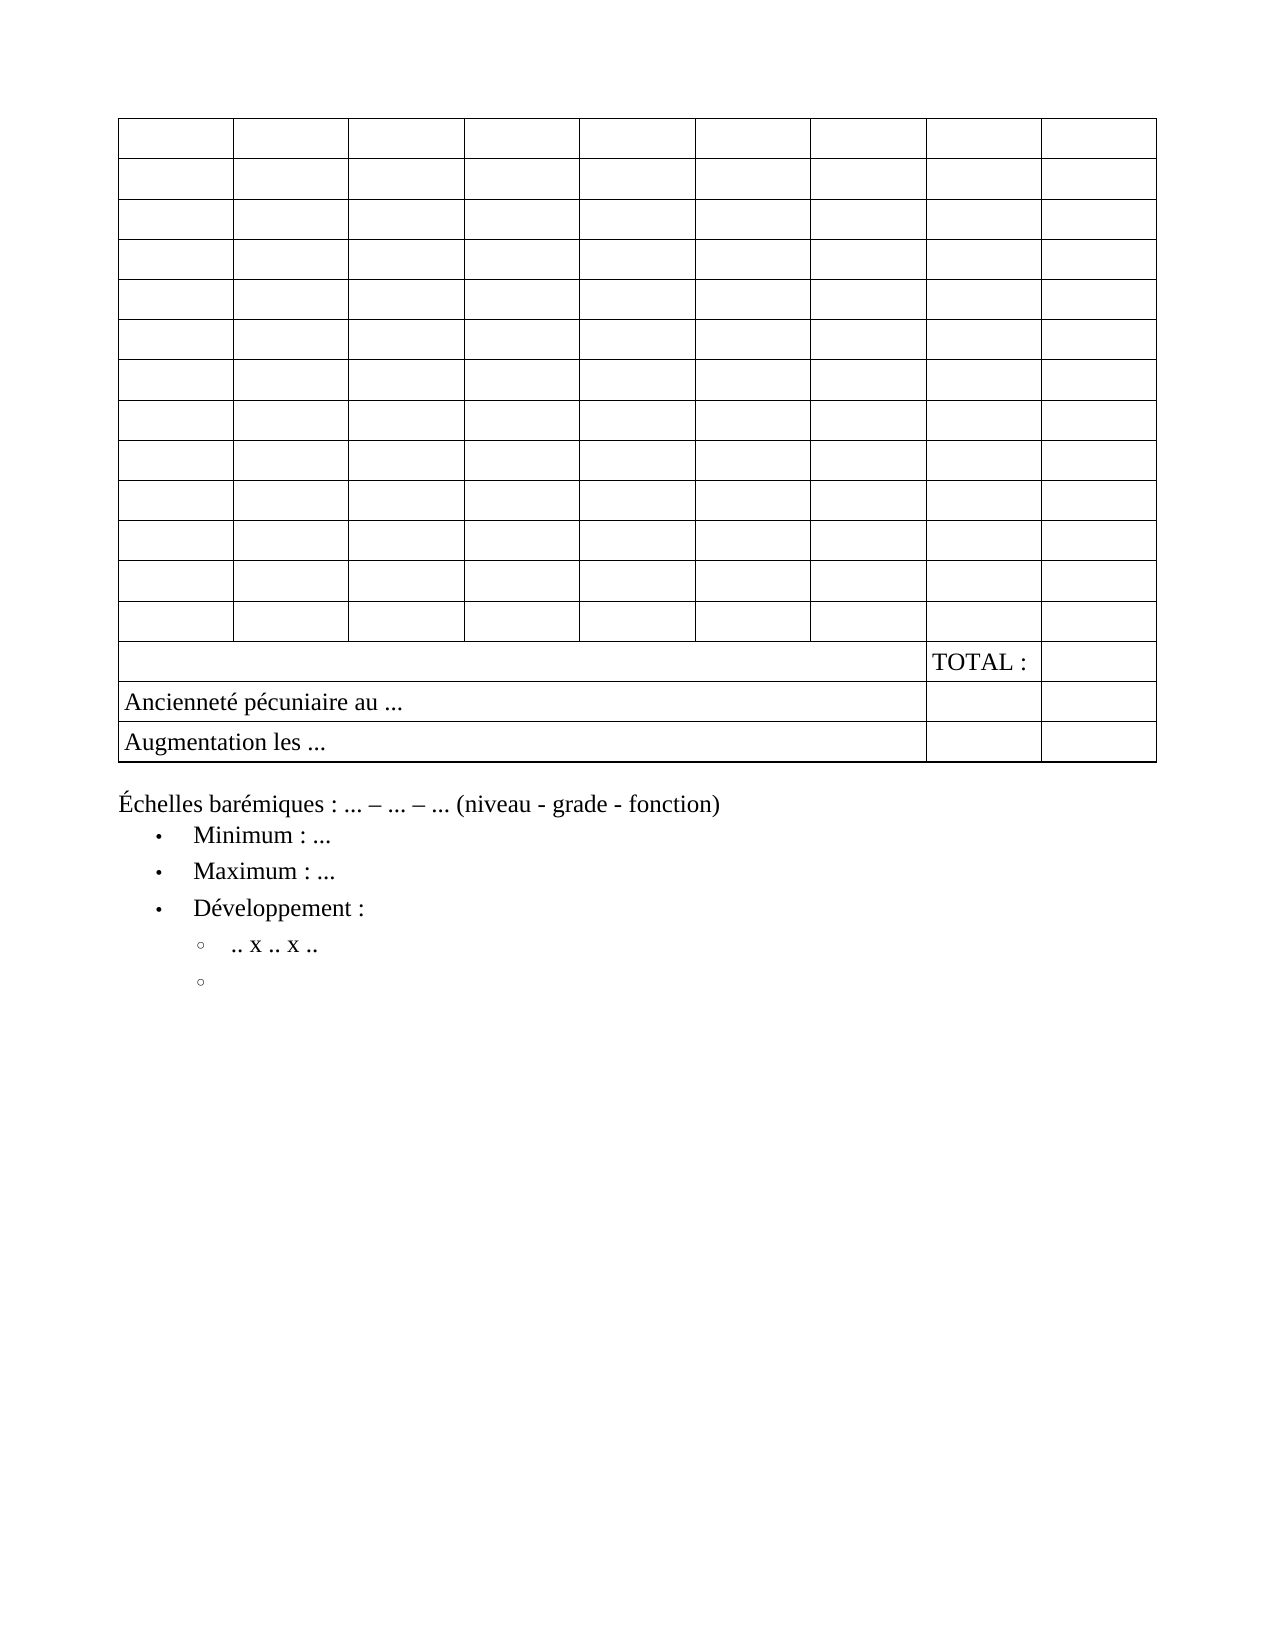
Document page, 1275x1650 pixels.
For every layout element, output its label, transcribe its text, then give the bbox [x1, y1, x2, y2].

table_cell [580, 240, 695, 279]
table_cell [811, 602, 926, 641]
table_cell Ancienneté pécuniaire au ... [119, 682, 926, 721]
table_cell [696, 159, 810, 198]
list Développement : [156, 894, 1157, 922]
table_cell [465, 119, 579, 158]
table_cell [1042, 602, 1156, 641]
table_cell [1042, 481, 1156, 520]
table_cell Augmentation les ... [119, 722, 926, 761]
table_cell [119, 280, 233, 319]
table_cell [1042, 722, 1156, 761]
table_cell [349, 240, 464, 279]
table_cell [119, 481, 233, 520]
table_cell [580, 602, 695, 641]
table_cell [696, 119, 810, 158]
table_cell [696, 602, 810, 641]
table_cell [811, 280, 926, 319]
table_cell [234, 280, 348, 319]
table_cell [119, 561, 233, 601]
table_cell [927, 280, 1041, 319]
table_cell [234, 119, 348, 158]
table_cell [811, 360, 926, 399]
table_cell [696, 320, 810, 359]
list Maximum : ... [156, 857, 1157, 885]
table_cell [811, 119, 926, 158]
table_cell [234, 561, 348, 601]
table_cell [119, 521, 233, 560]
table_cell [811, 561, 926, 601]
table_cell [349, 441, 464, 480]
table_cell [927, 602, 1041, 641]
table_cell [234, 441, 348, 480]
table_cell [927, 682, 1041, 721]
table_cell [234, 159, 348, 198]
table_cell [119, 320, 233, 359]
table_cell [349, 360, 464, 399]
table_cell [465, 521, 579, 560]
table_cell [927, 200, 1041, 239]
table_cell [580, 280, 695, 319]
table_cell [349, 280, 464, 319]
table_cell [811, 159, 926, 198]
table_cell [927, 481, 1041, 520]
table_cell [465, 401, 579, 440]
table_cell [465, 481, 579, 520]
table_cell [234, 401, 348, 440]
table_cell [234, 521, 348, 560]
table_cell [349, 602, 464, 641]
table_cell [927, 521, 1041, 560]
list .. x .. x .. [193, 931, 1157, 958]
table_cell [234, 360, 348, 399]
table_cell [1042, 360, 1156, 399]
table_cell [811, 320, 926, 359]
table_cell [580, 200, 695, 239]
table_cell [696, 521, 810, 560]
table_cell [927, 320, 1041, 359]
table_cell [927, 401, 1041, 440]
table_cell [119, 360, 233, 399]
table_cell [580, 360, 695, 399]
table_cell [465, 561, 579, 601]
table_cell [927, 561, 1041, 601]
table_cell [580, 119, 695, 158]
table_cell [927, 441, 1041, 480]
table_cell [1042, 159, 1156, 198]
table_cell [927, 240, 1041, 279]
table_cell [1042, 642, 1156, 681]
list Minimum : ... [156, 821, 1157, 848]
table_cell [465, 360, 579, 399]
table_cell [580, 159, 695, 198]
table_cell [811, 240, 926, 279]
table_cell [465, 320, 579, 359]
table_cell [927, 119, 1041, 158]
table_cell [580, 481, 695, 520]
table_cell [234, 481, 348, 520]
table_cell [465, 200, 579, 239]
table_cell [811, 401, 926, 440]
table_cell [1042, 561, 1156, 601]
table_cell [1042, 240, 1156, 279]
table_cell [119, 240, 233, 279]
table_cell [119, 159, 233, 198]
table_cell [1042, 682, 1156, 721]
table_cell [696, 240, 810, 279]
table_cell [696, 360, 810, 399]
table_cell TOTAL : [927, 642, 1041, 681]
table_cell [234, 602, 348, 641]
table_cell [349, 119, 464, 158]
table_cell [349, 481, 464, 520]
table_cell [1042, 441, 1156, 480]
table_cell [465, 602, 579, 641]
table_cell [1042, 521, 1156, 560]
table_cell [811, 441, 926, 480]
table_cell [349, 521, 464, 560]
table_cell [811, 521, 926, 560]
text Échelles barémiques : ... – ... – ... (niveau - grade - fonction) [118, 763, 1157, 818]
table_cell [696, 280, 810, 319]
table_cell [1042, 320, 1156, 359]
table_cell [580, 320, 695, 359]
table_cell [580, 401, 695, 440]
table_cell [119, 642, 926, 681]
table_cell [349, 401, 464, 440]
table_cell [465, 441, 579, 480]
table_cell [234, 200, 348, 239]
table_cell [234, 240, 348, 279]
table_cell [580, 521, 695, 560]
table_cell [1042, 401, 1156, 440]
table_cell [349, 561, 464, 601]
table_cell [119, 119, 233, 158]
table_cell [696, 200, 810, 239]
table_cell [927, 722, 1041, 761]
table_cell [696, 561, 810, 601]
table_cell [465, 159, 579, 198]
table_cell [811, 200, 926, 239]
table_cell [927, 360, 1041, 399]
table_cell [580, 441, 695, 480]
table_cell [1042, 200, 1156, 239]
table_cell [696, 441, 810, 480]
table_cell [349, 200, 464, 239]
table_cell [811, 481, 926, 520]
table_cell [696, 481, 810, 520]
table_cell [119, 441, 233, 480]
table_cell [119, 200, 233, 239]
table_cell [1042, 280, 1156, 319]
table_cell [465, 240, 579, 279]
table_cell [349, 320, 464, 359]
table_cell [234, 320, 348, 359]
table_cell [349, 159, 464, 198]
table_cell [580, 561, 695, 601]
table_cell [465, 280, 579, 319]
table_cell [1042, 119, 1156, 158]
table_cell [119, 401, 233, 440]
table_cell [119, 602, 233, 641]
table_cell [696, 401, 810, 440]
table_cell [927, 159, 1041, 198]
